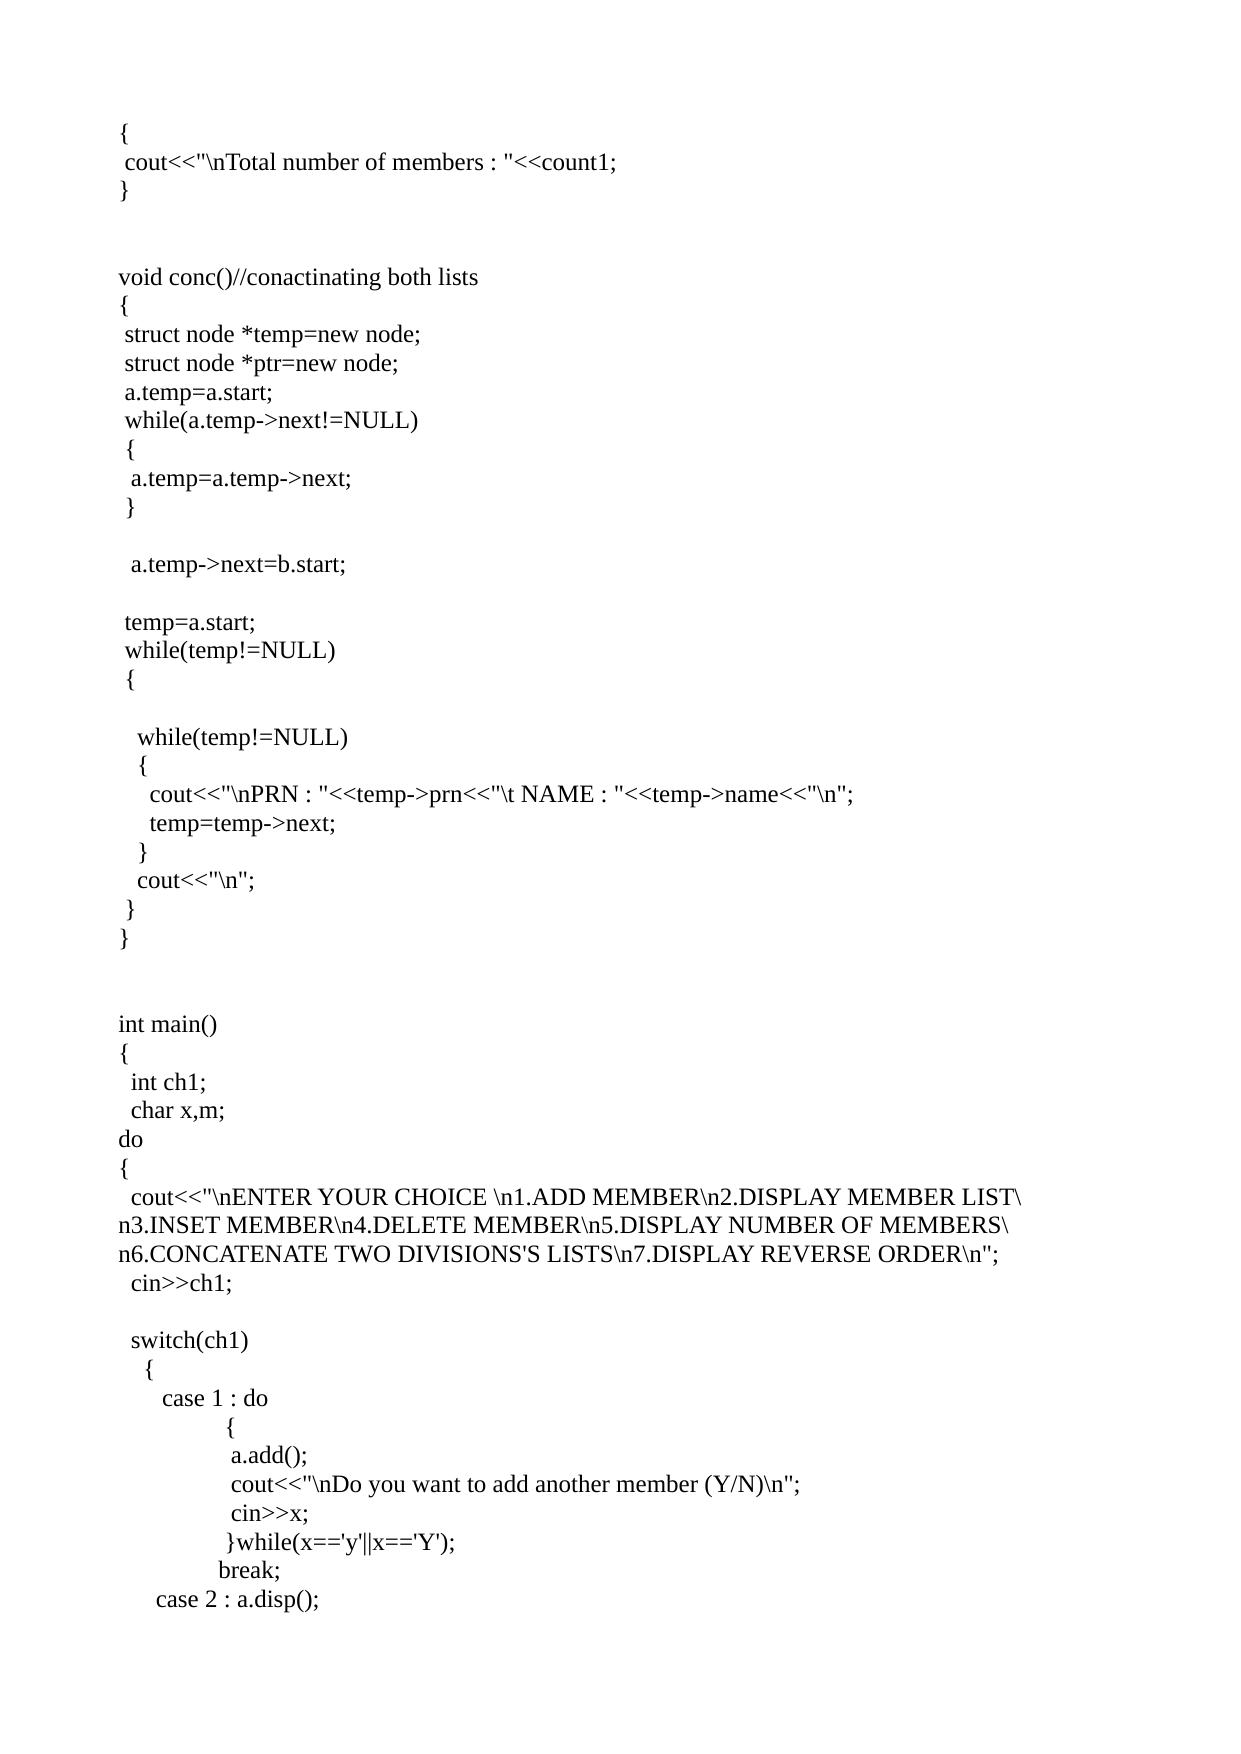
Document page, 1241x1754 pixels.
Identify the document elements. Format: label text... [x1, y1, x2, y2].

text { [118, 664, 1122, 693]
text }while(x=='y'||x=='Y'); [118, 1527, 1122, 1556]
text while(temp!=NULL) [118, 722, 1122, 751]
text } [118, 837, 1122, 866]
text struct node *ptr=new node; [118, 348, 1122, 377]
text cin>>x; [118, 1498, 1122, 1527]
text } [118, 894, 1122, 923]
text switch(ch1) [118, 1326, 1122, 1354]
text temp=a.start; [118, 607, 1122, 636]
text { [118, 1038, 1122, 1067]
text a.temp=a.temp->next; [118, 463, 1122, 492]
text while(temp!=NULL) [118, 636, 1122, 664]
text { [118, 118, 1122, 147]
text { [118, 1354, 1122, 1383]
text } [118, 176, 1122, 204]
text { [118, 434, 1122, 463]
text cout<<"\n"; [118, 866, 1122, 894]
text cout<<"\nTotal number of members : "<<count1; [118, 147, 1122, 176]
text case 2 : a.disp(); [118, 1584, 1122, 1613]
text { [118, 291, 1122, 319]
text char x,m; [118, 1096, 1122, 1124]
text cout<<"\nPRN : "<<temp->prn<<"\t NAME : "<<temp->name<<"\n"; [118, 779, 1122, 808]
text { [118, 751, 1122, 779]
text struct node *temp=new node; [118, 319, 1122, 348]
text { [118, 1412, 1122, 1441]
text a.add(); [118, 1441, 1122, 1469]
text while(a.temp->next!=NULL) [118, 406, 1122, 434]
text cin>>ch1; [118, 1268, 1122, 1297]
text } [118, 492, 1122, 521]
text a.temp->next=b.start; [118, 549, 1122, 578]
text int ch1; [118, 1067, 1122, 1096]
text void conc()//conactinating both lists [118, 262, 1122, 291]
text int main() [118, 1009, 1122, 1038]
text cout<<"\nDo you want to add another member (Y/N)\n"; [118, 1469, 1122, 1498]
text cout<<"\nENTER YOUR CHOICE \n1.ADD MEMBER\n2.DISPLAY MEMBER LIST\n3.INSET MEMBER\n4.DELETE MEMBER\n5.DISPLAY NUMBER OF MEMBERS\n6.CONCATENATE TWO DIVISIONS'S LISTS\n7.DISPLAY REVERSE ORDER\n"; [118, 1182, 1122, 1268]
text do [118, 1124, 1122, 1153]
text temp=temp->next; [118, 808, 1122, 837]
text a.temp=a.start; [118, 377, 1122, 406]
text break; [118, 1556, 1122, 1584]
text { [118, 1153, 1122, 1182]
text case 1 : do [118, 1383, 1122, 1412]
text } [118, 923, 1122, 952]
